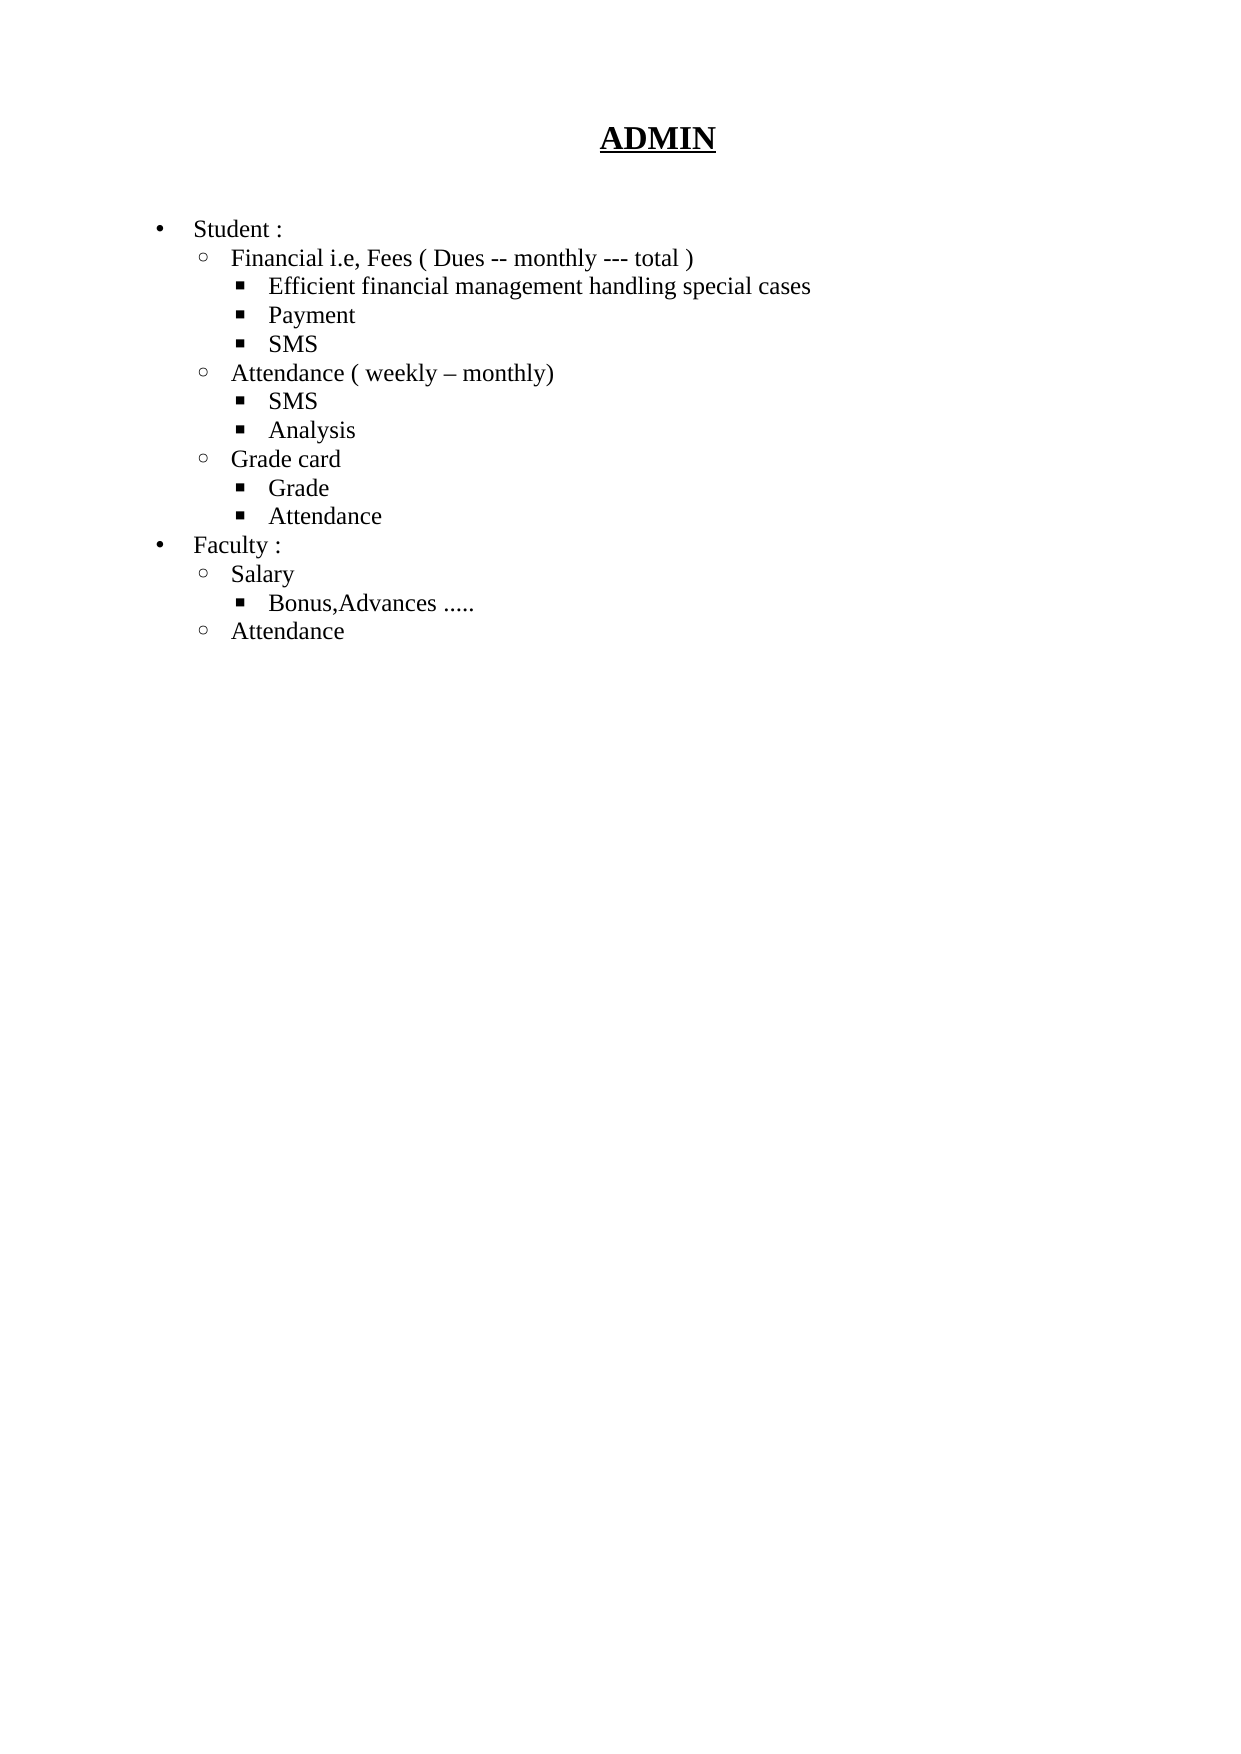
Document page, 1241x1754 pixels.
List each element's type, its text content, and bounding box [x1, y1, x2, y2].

list Bonus,Advances ..... [231, 588, 1122, 616]
list Analysis [231, 415, 1122, 444]
list Faculty : [156, 530, 1122, 559]
list Efficient financial management handling special cases [231, 271, 1122, 300]
list Attendance [193, 616, 1122, 645]
list Grade card [193, 444, 1122, 473]
list Student : [156, 214, 1122, 243]
list Salary [193, 559, 1122, 588]
list Attendance [231, 501, 1122, 530]
list Attendance ( weekly – monthly) [193, 358, 1122, 386]
list SMS [231, 386, 1122, 415]
list Payment [231, 300, 1122, 329]
list Grade [231, 473, 1122, 501]
list ADMIN [156, 118, 1122, 156]
list SMS [231, 329, 1122, 358]
list Financial i.e, Fees ( Dues -- monthly --- total ) [193, 243, 1122, 271]
